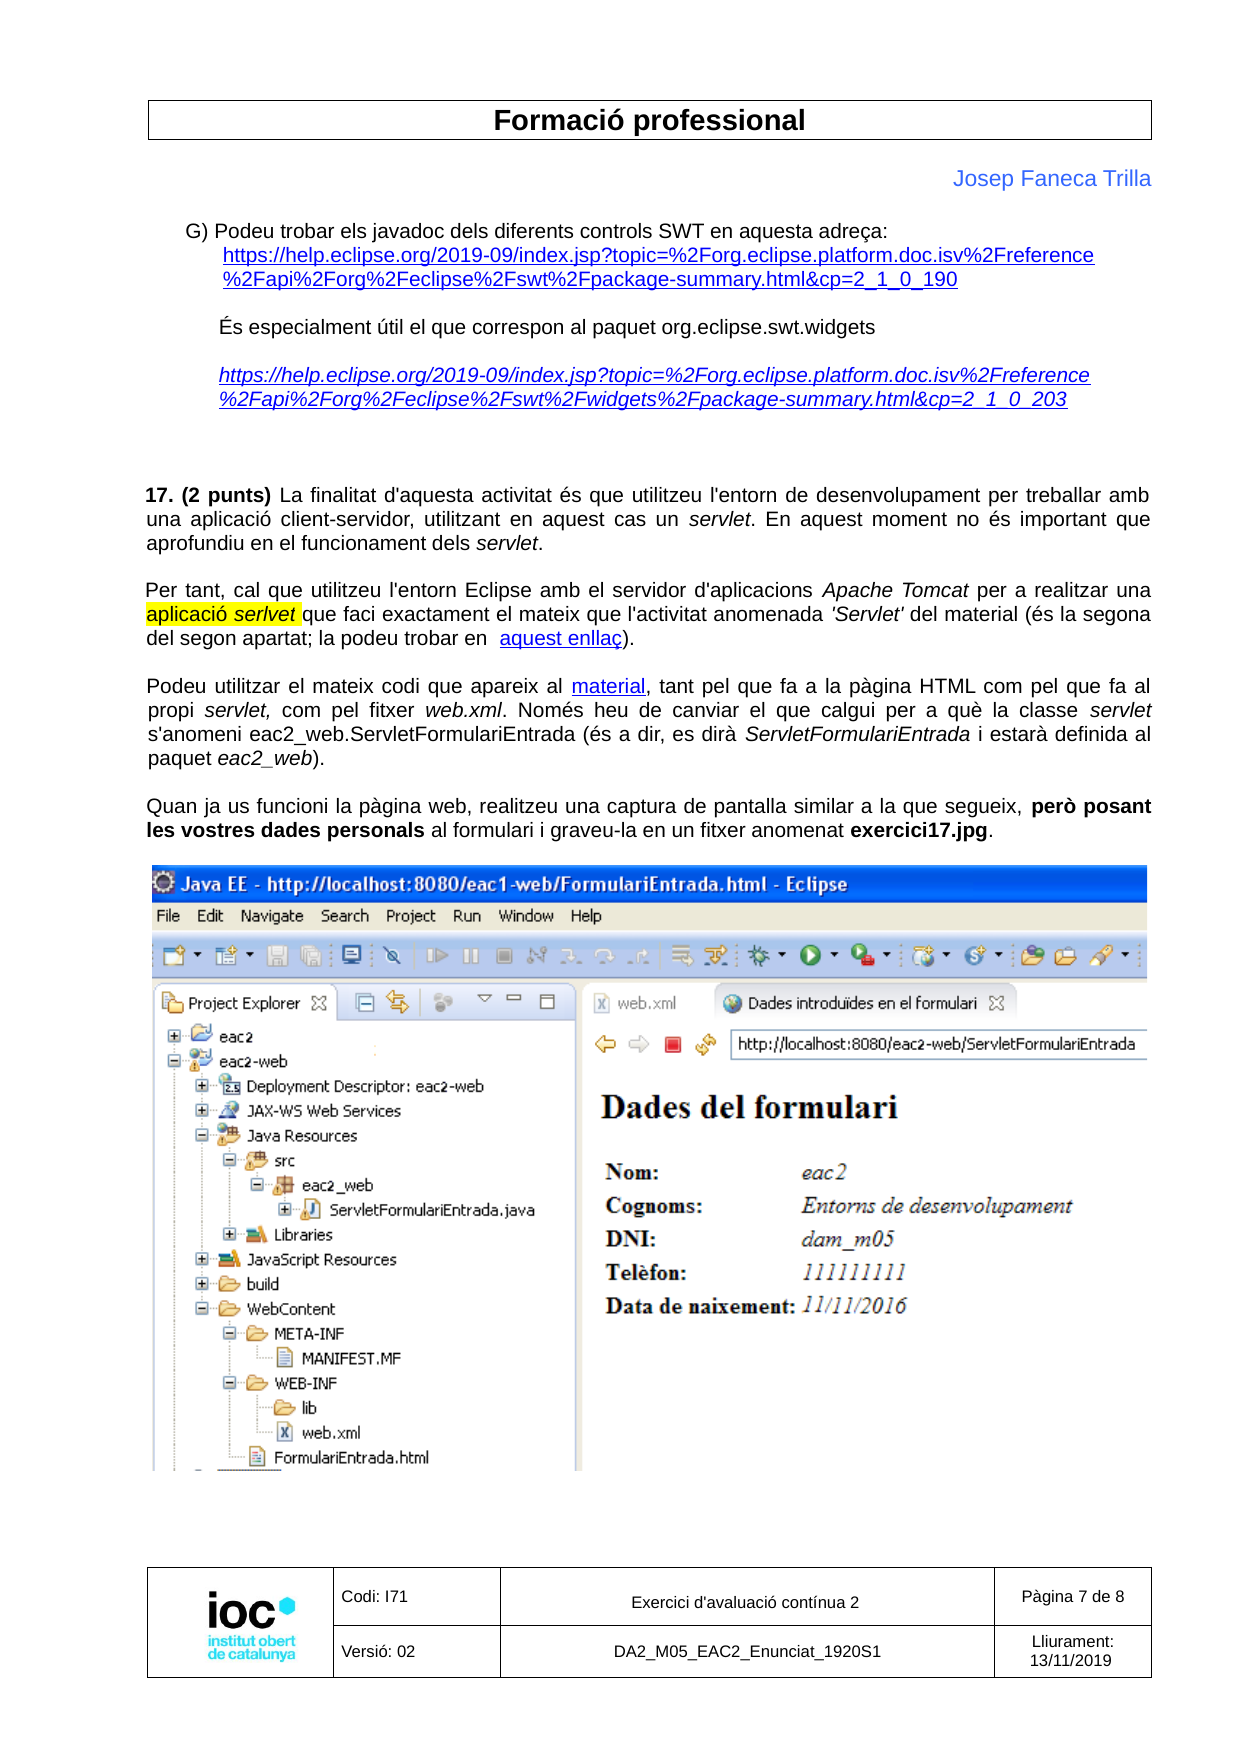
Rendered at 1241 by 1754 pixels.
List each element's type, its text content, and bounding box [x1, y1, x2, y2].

text És especialment útil el que correspon al paquet org.eclipse.swt.widgets [218, 315, 1151, 339]
picture [195, 1577, 309, 1673]
text Podeu utilitzar el mateix codi que apareix al material, tant pel que fa a la pàgina HTML com pel que fa al propi servlet, com pel fitxer web.xml. Només heu de canviar el que calgui per a què la classe servlet s'anomeni eac2_web.ServletFormulariEntrada (és a dir, es dirà ServletFormulariEntrada i estarà definida al paquet eac2_web). [146, 674, 1151, 770]
list Podeu trobar els javadoc dels diferents controls SWT en aquesta adreça: [185, 219, 1151, 243]
picture [152, 865, 1148, 1471]
text 17. (2 punts) La finalitat d'aquesta activitat és que utilitzeu l'entorn de desenvolupament per treballar amb una aplicació client-servidor, utilitzant en aquest cas un servlet. En aquest moment no és important que aprofundiu en el funcionament dels servlet. [145, 482, 1151, 554]
text Per tant, cal que utilitzeu l'entorn Eclipse amb el servidor d'aplicacions Apache Tomcat per a realitzar una aplicació serlvet que faci exactament el mateix que l'activitat anomenada 'Servlet' del material (és la segona del segon apartat; la podeu trobar en aquest enllaç). [145, 578, 1151, 650]
text https://help.eclipse.org/2019-09/index.jsp?topic=%2Forg.eclipse.platform.doc.isv%2Freference%2Fapi%2Forg%2Feclipse%2Fswt%2Fpackage-summary.html&cp=2_1_0_190 [223, 243, 1151, 291]
text https://help.eclipse.org/2019-09/index.jsp?topic=%2Forg.eclipse.platform.doc.isv%2Freference%2Fapi%2Forg%2Feclipse%2Fswt%2Fwidgets%2Fpackage-summary.html&cp=2_1_0_203 [218, 363, 1151, 411]
text Quan ja us funcioni la pàgina web, realitzeu una captura de pantalla similar a la que segueix, però posant les vostres dades personals al formulari i graveu-la en un fitxer anomenat exercici17.jpg. [146, 794, 1151, 842]
